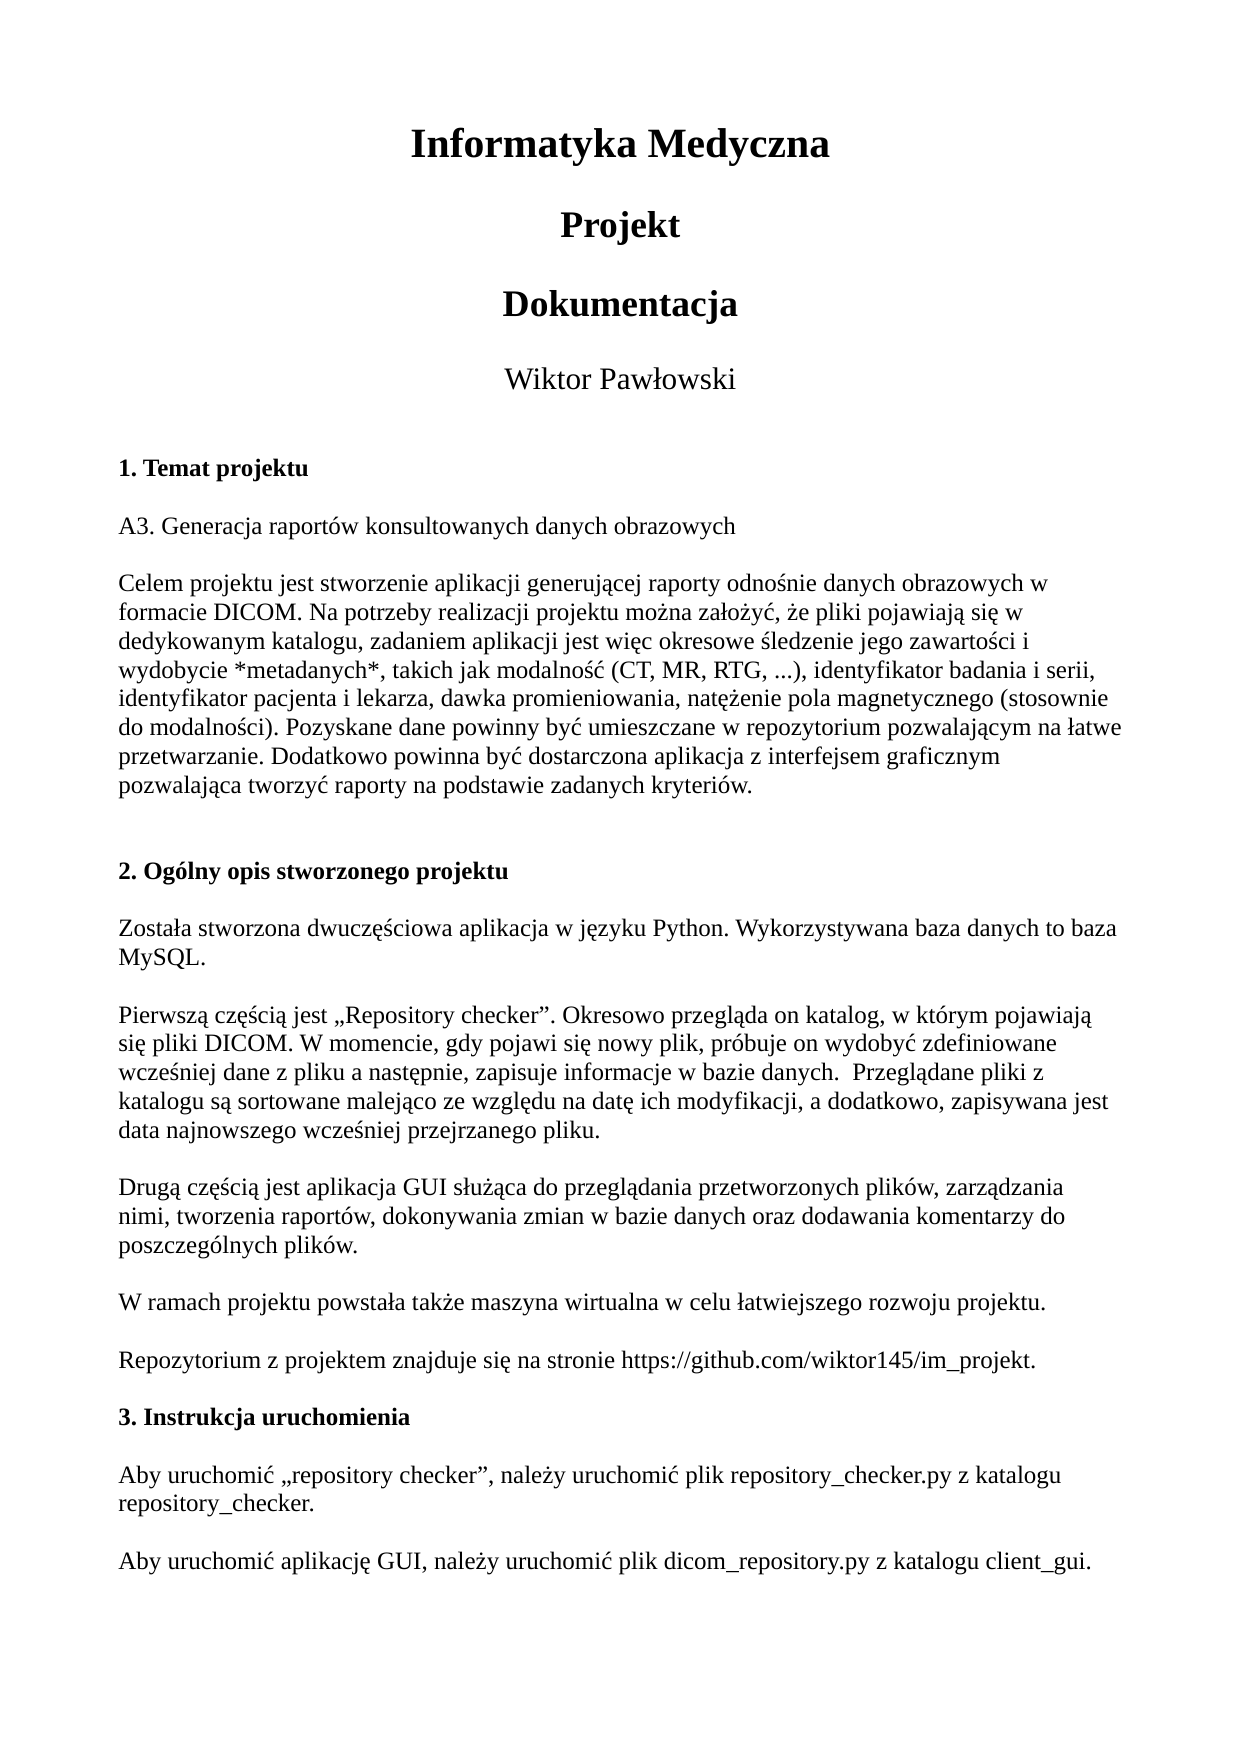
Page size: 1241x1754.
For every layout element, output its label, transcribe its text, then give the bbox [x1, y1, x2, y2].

text 1. Temat projektu [118, 453, 1122, 482]
text W ramach projektu powstała także maszyna wirtualna w celu łatwiejszego rozwoju projektu. [118, 1287, 1122, 1316]
text Aby uruchomić „repository checker”, należy uruchomić plik repository_checker.py z katalogu repository_checker. [118, 1460, 1122, 1517]
text Wiktor Pawłowski [118, 360, 1122, 396]
text 3. Instrukcja uruchomienia [118, 1402, 1122, 1431]
text Repozytorium z projektem znajduje się na stronie https://github.com/wiktor145/im_projekt. [118, 1345, 1122, 1373]
text Aby uruchomić aplikację GUI, należy uruchomić plik dicom_repository.py z katalogu client_gui. [118, 1546, 1122, 1575]
text Pierwszą częścią jest „Repository checker”. Okresowo przegląda on katalog, w którym pojawiają się pliki DICOM. W momencie, gdy pojawi się nowy plik, próbuje on wydobyć zdefiniowane wcześniej dane z pliku a następnie, zapisuje informacje w bazie danych. Przeglądane pliki z katalogu są sortowane malejąco ze względu na datę ich modyfikacji, a dodatkowo, zapisywana jest data najnowszego wcześniej przejrzanego pliku. [118, 1000, 1122, 1143]
text Projekt [118, 202, 1122, 245]
text Celem projektu jest stworzenie aplikacji generującej raporty odnośnie danych obrazowych w formacie DICOM. Na potrzeby realizacji projektu można założyć, że pliki pojawiają się w dedykowanym katalogu, zadaniem aplikacji jest więc okresowe śledzenie jego zawartości i wydobycie *metadanych*, takich jak modalność (CT, MR, RTG, ...), identyfikator badania i serii, identyfikator pacjenta i lekarza, dawka promieniowania, natężenie pola magnetycznego (stosownie do modalności). Pozyskane dane powinny być umieszczane w repozytorium pozwalającym na łatwe przetwarzanie. Dodatkowo powinna być dostarczona aplikacja z interfejsem graficznym pozwalająca tworzyć raporty na podstawie zadanych kryteriów. [118, 568, 1122, 798]
text Została stworzona dwuczęściowa aplikacja w języku Python. Wykorzystywana baza danych to baza MySQL. [118, 913, 1122, 971]
text Informatyka Medyczna [118, 118, 1122, 166]
text Dokumentacja [118, 281, 1122, 324]
text 2. Ogólny opis stworzonego projektu [118, 856, 1122, 885]
text Drugą częścią jest aplikacja GUI służąca do przeglądania przetworzonych plików, zarządzania nimi, tworzenia raportów, dokonywania zmian w bazie danych oraz dodawania komentarzy do poszczególnych plików. [118, 1172, 1122, 1258]
text A3. Generacja raportów konsultowanych danych obrazowych [118, 511, 1122, 540]
